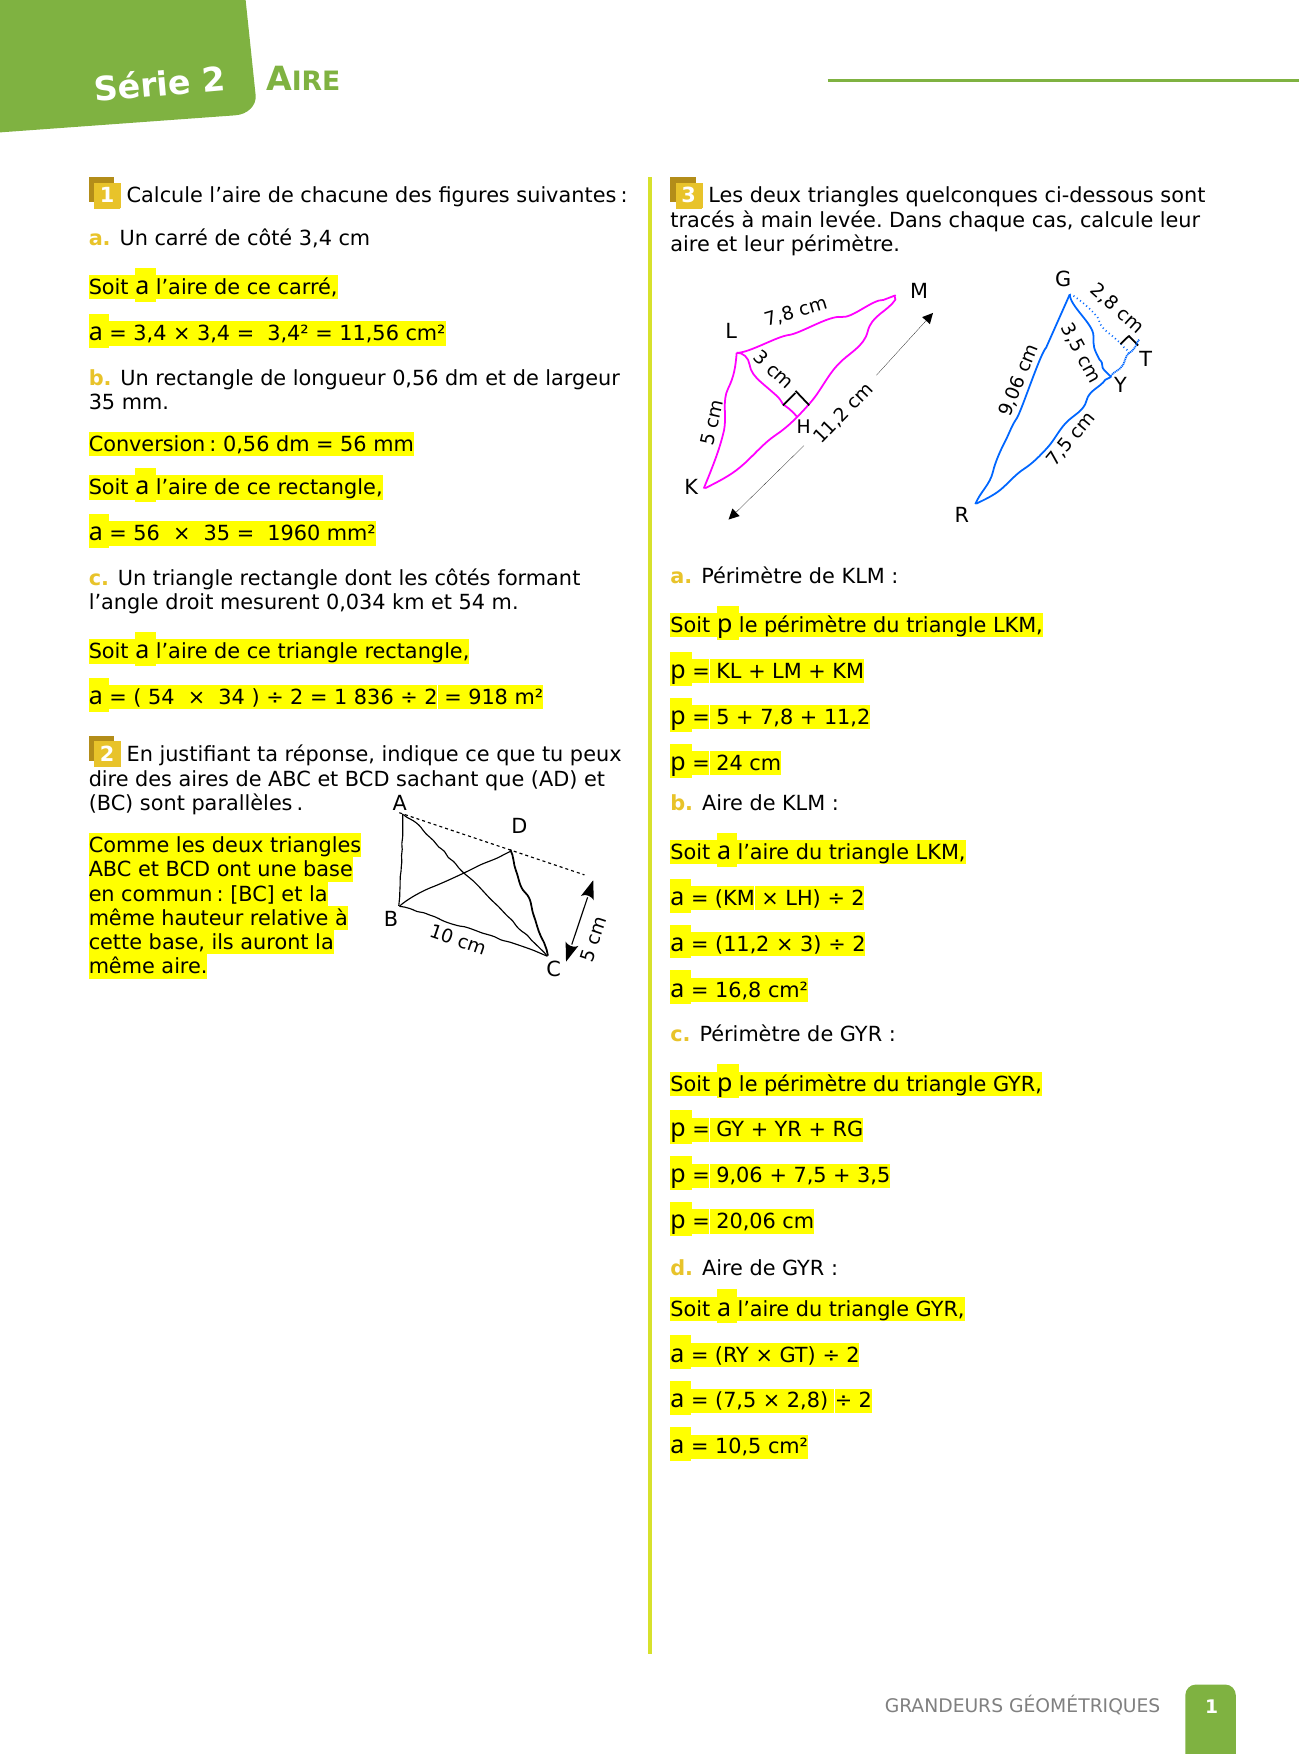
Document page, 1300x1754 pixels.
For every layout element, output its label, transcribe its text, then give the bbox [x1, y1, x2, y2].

subtitle Comme les deux triangles ABC et BCD ont une base en commun : [BC] et la même hauteur relative à cette base, ils auront la même aire. [207, 833, 623, 979]
subtitle p = KL + LM + KM [670, 652, 1205, 686]
subtitle p = 20,06 cm [670, 1202, 1205, 1236]
subtitle Soit a l’aire de ce rectangle, [88, 468, 623, 502]
subtitle p = 9,06 + 7,5 + 3,5 [670, 1156, 1205, 1190]
subtitle a = (KM × LH) ÷ 2 [670, 878, 1205, 913]
subtitle Soit a l’aire du triangle GYR, [670, 1289, 1205, 1323]
list Un carré de côté 3,4 cm [88, 226, 629, 250]
subtitle a = 3,4 × 3,4 = 3,4² = 11,56 cm² [88, 314, 623, 348]
subtitle Calcule l’aire de chacune des figures suivantes : [114, 177, 629, 208]
subtitle Comme les deux triangles ABC et BCD ont une base en commun : [BC] et la même hauteur relative à cette base, ils auront la même aire. [400, 833, 461, 904]
list Aire de KLM : [670, 791, 1211, 815]
subtitle a = (RY × GT) ÷ 2 [670, 1335, 1205, 1369]
subtitle Soit a l’aire du triangle LKM, [670, 833, 1205, 867]
subtitle Les deux triangles quelconques ci-dessous sont tracés à main levée. Dans chaque cas, calcule leur aire et leur périmètre. [670, 177, 1211, 257]
subtitle a = (11,2 × 3) ÷ 2 [670, 924, 1205, 958]
subtitle p = GY + YR + RG [670, 1110, 1205, 1144]
subtitle a = 56 × 35 = 1960 mm² [88, 514, 623, 548]
subtitle En justifiant ta réponse, indique ce que tu peux dire des aires de ABC et BCD sachant que (AD) et (BC) sont parallèles . [88, 736, 629, 815]
subtitle p = 5 + 7,8 + 11,2 [670, 697, 1205, 732]
text p = 24 cm [670, 737, 1211, 779]
list Un triangle rectangle dont les côtés formant l’angle droit mesurent 0,034 km et 54 m. [88, 566, 629, 614]
subtitle Comme les deux triangles ABC et BCD ont une base en commun : [BC] et la même hauteur relative à cette base, ils auront la même aire. [402, 875, 541, 952]
subtitle Soit a l’aire de ce carré, [88, 268, 623, 302]
subtitle Soit p le périmètre du triangle LKM, [670, 606, 1205, 640]
list Périmètre de KLM : [670, 564, 1211, 588]
subtitle a = 16,8 cm² [670, 970, 1205, 1004]
subtitle a = 10,5 cm² [670, 1427, 1205, 1461]
subtitle Soit p le périmètre du triangle GYR, [670, 1064, 1205, 1098]
subtitle a = (7,5 × 2,8) ÷ 2 [670, 1381, 1205, 1415]
subtitle Comme les deux triangles ABC et BCD ont une base en commun : [BC] et la même hauteur relative à cette base, ils auront la même aire. [466, 853, 546, 952]
list Aire de GYR : [670, 1242, 1211, 1283]
subtitle Conversion : 0,56 dm = 56 mm [88, 432, 623, 456]
subtitle Soit a l’aire de ce triangle rectangle, [88, 632, 623, 666]
list Un rectangle de longueur 0,56 dm et de largeur 35 mm. [88, 366, 629, 414]
subtitle a = ( 54 × 34 ) ÷ 2 = 1 836 ÷ 2 = 918 m² [88, 678, 623, 712]
list Périmètre de GYR : [670, 1022, 1211, 1046]
